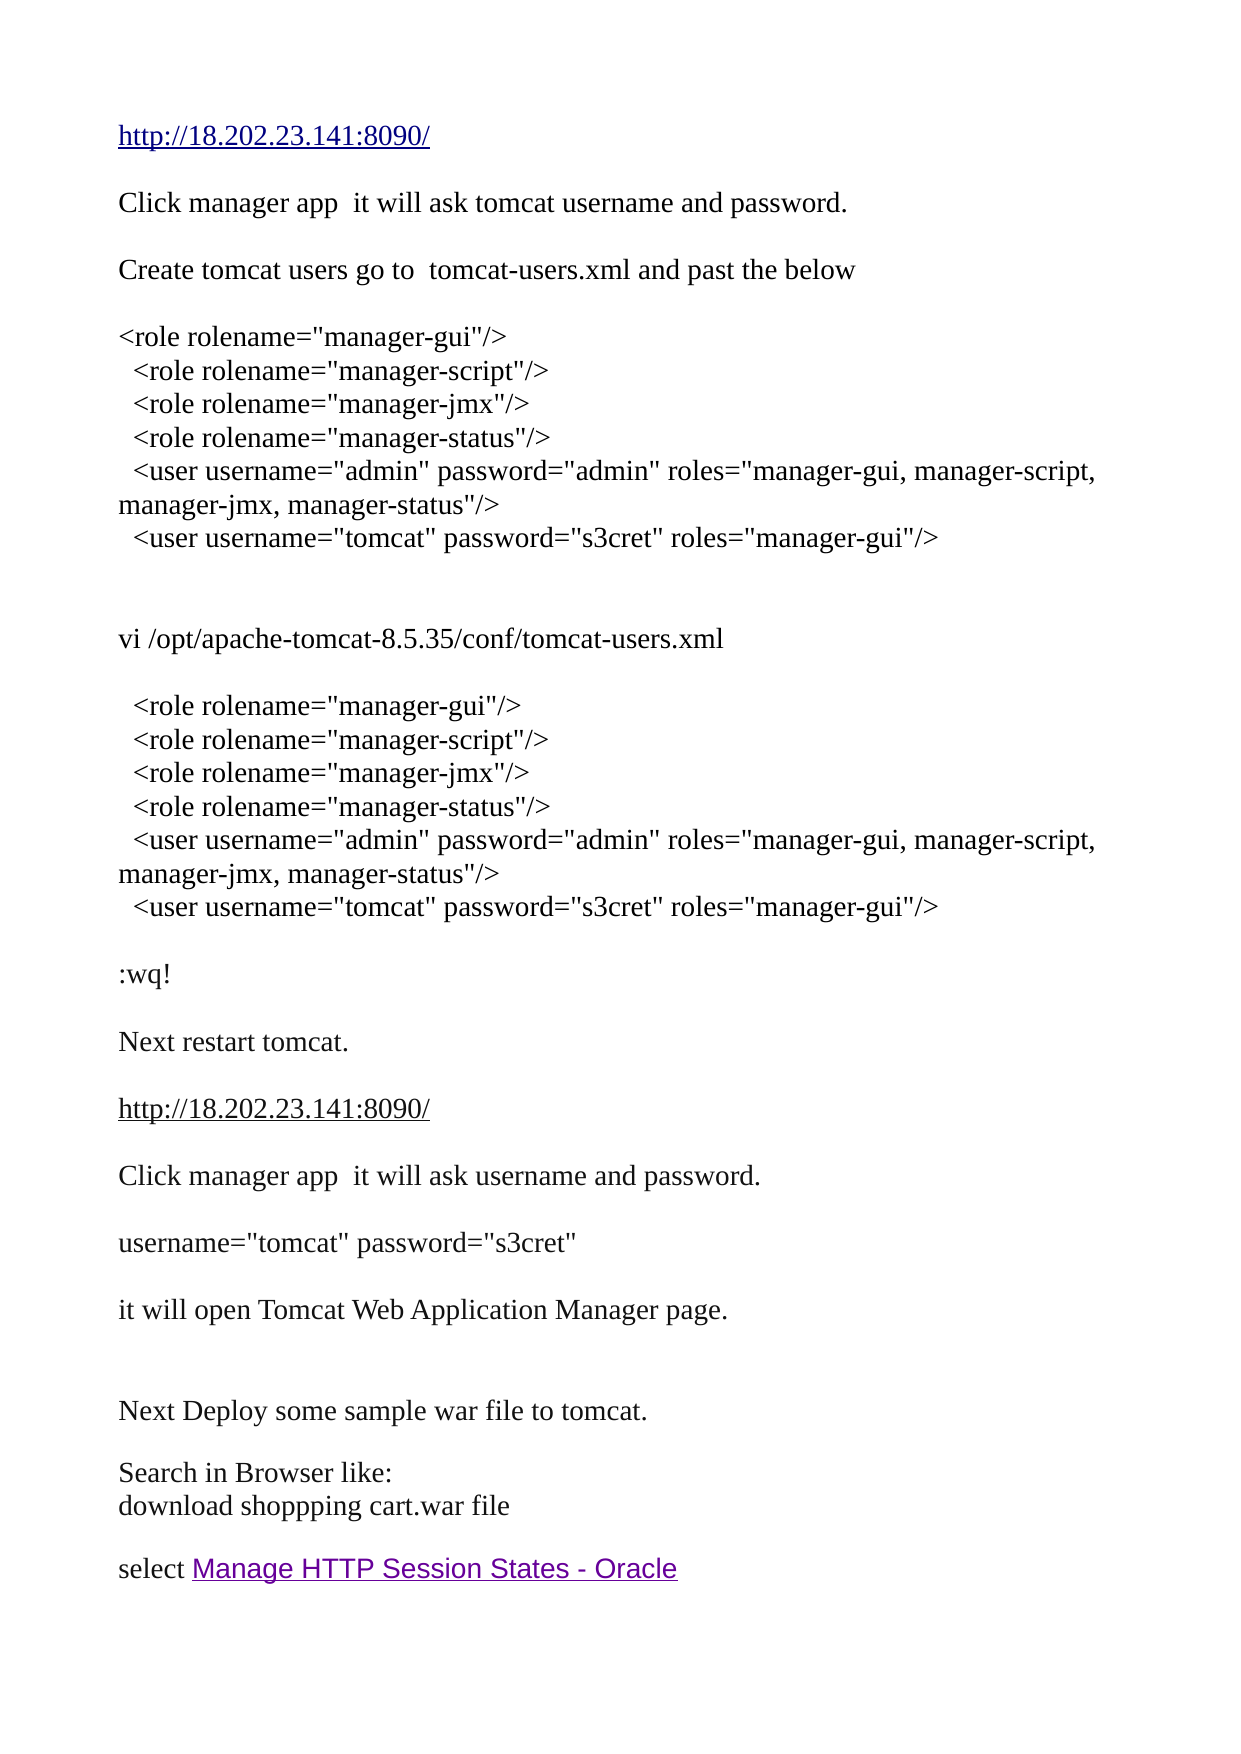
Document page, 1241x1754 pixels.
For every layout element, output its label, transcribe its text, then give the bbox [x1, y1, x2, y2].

text <role rolename="manager-script"/> [118, 722, 1122, 755]
text <role rolename="manager-jmx"/> [118, 755, 1122, 789]
text vi /opt/apache-tomcat-8.5.35/conf/tomcat-users.xml [118, 621, 1122, 655]
text Next restart tomcat. [118, 1024, 1122, 1057]
text Click manager app it will ask username and password. [118, 1158, 1122, 1191]
text http://18.202.23.141:8090/ [118, 1091, 1122, 1124]
text username="tomcat" password="s3cret" [118, 1225, 1122, 1258]
text select Manage HTTP Session States - Oracle [118, 1551, 1122, 1584]
text Next Deploy some sample war file to tomcat. [118, 1393, 1122, 1426]
text <role rolename="manager-status"/> [118, 420, 1122, 453]
text <user username="admin" password="admin" roles="manager-gui, manager-script, manager-jmx, manager-status"/> [118, 822, 1122, 889]
text Click manager app it will ask tomcat username and password. [118, 185, 1122, 219]
text :wq! [118, 957, 1122, 990]
text <role rolename="manager-gui"/> [118, 688, 1122, 722]
text <role rolename="manager-status"/> [118, 789, 1122, 822]
text http://18.202.23.141:8090/ [118, 118, 1122, 152]
text Create tomcat users go to tomcat-users.xml and past the below [118, 252, 1122, 286]
text it will open Tomcat Web Application Manager page. [118, 1292, 1122, 1326]
text <user username="tomcat" password="s3cret" roles="manager-gui"/> [118, 521, 1122, 554]
text <user username="tomcat" password="s3cret" roles="manager-gui"/> [118, 889, 1122, 923]
text <role rolename="manager-script"/> [118, 353, 1122, 386]
text <role rolename="manager-jmx"/> [118, 386, 1122, 420]
text Search in Browser like: [118, 1455, 1122, 1488]
text <user username="admin" password="admin" roles="manager-gui, manager-script, manager-jmx, manager-status"/> [118, 453, 1122, 521]
text download shoppping cart.war file [118, 1488, 1122, 1522]
text <role rolename="manager-gui"/> [118, 319, 1122, 353]
